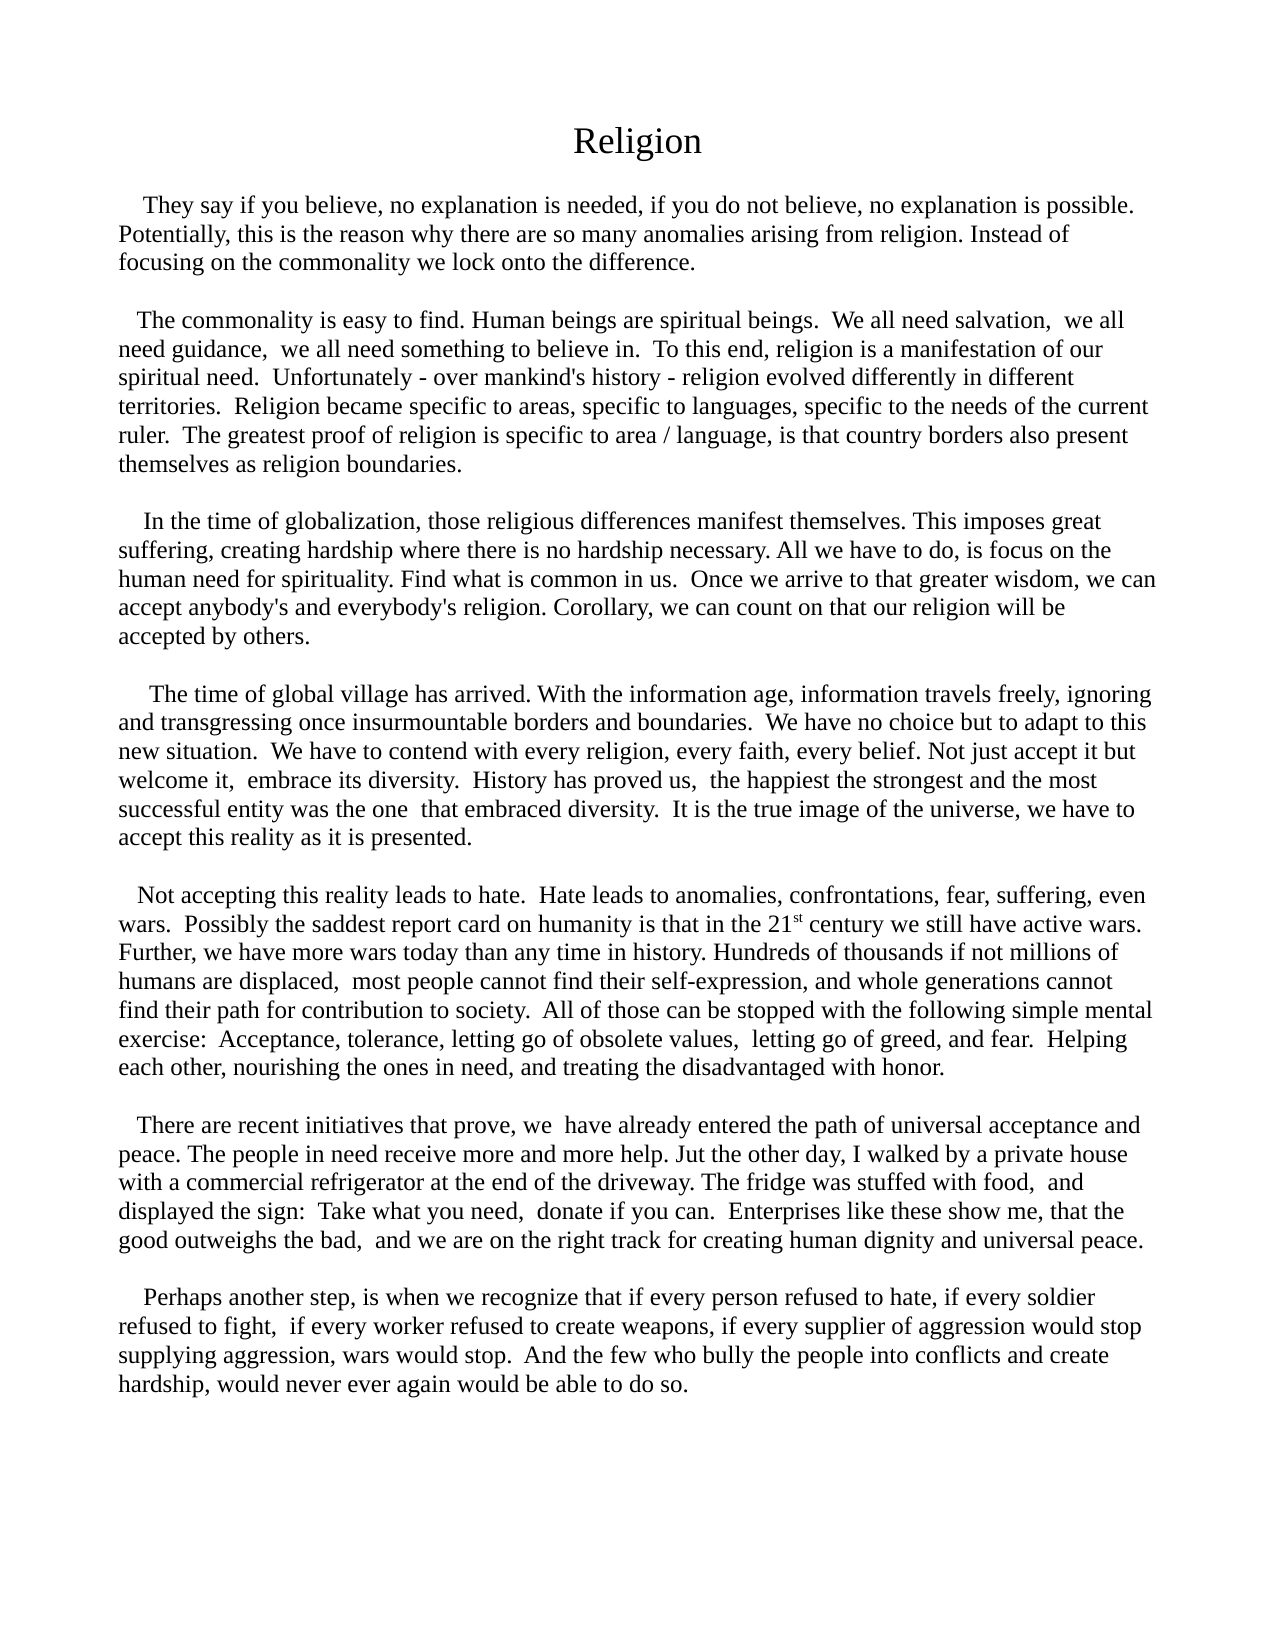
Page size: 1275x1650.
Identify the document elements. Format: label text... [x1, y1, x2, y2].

text There are recent initiatives that prove, we have already entered the path of universal acceptance and peace. The people in need receive more and more help. Jut the other day, I walked by a private house with a commercial refrigerator at the end of the driveway. The fridge was stuffed with food, and displayed the sign: Take what you need, donate if you can. Enterprises like these show me, that the good outweighs the bad, and we are on the right track for creating human dignity and universal peace. [118, 1110, 1157, 1254]
text In the time of globalization, those religious differences manifest themselves. This imposes great suffering, creating hardship where there is no hardship necessary. All we have to do, is focus on the human need for spirituality. Find what is common in us. Once we arrive to that greater wisdom, we can accept anybody's and everybody's religion. Corollary, we can count on that our religion will be accepted by others. [118, 506, 1157, 650]
text They say if you believe, no explanation is needed, if you do not believe, no explanation is possible. Potentially, this is the reason why there are so many anomalies arising from religion. Instead of focusing on the commonality we lock onto the difference. [118, 190, 1157, 276]
text Religion [118, 118, 1157, 161]
text Perhaps another step, is when we recognize that if every person refused to hate, if every soldier refused to fight, if every worker refused to create weapons, if every supplier of aggression would stop supplying aggression, wars would stop. And the few who bully the people into conflicts and create hardship, would never ever again would be able to do so. [118, 1282, 1157, 1397]
text The time of global village has arrived. With the information age, information travels freely, ignoring and transgressing once insurmountable borders and boundaries. We have no choice but to adapt to this new situation. We have to contend with every religion, every faith, every belief. Not just accept it but welcome it, embrace its diversity. History has proved us, the happiest the strongest and the most successful entity was the one that embraced diversity. It is the true image of the universe, we have to accept this reality as it is presented. [118, 679, 1157, 851]
text The commonality is easy to find. Human beings are spiritual beings. We all need salvation, we all need guidance, we all need something to believe in. To this end, religion is a manifestation of our spiritual need. Unfortunately - over mankind's history - religion evolved differently in different territories. Religion became specific to areas, specific to languages, specific to the needs of the current ruler. The greatest proof of religion is specific to area / language, is that country borders also present themselves as religion boundaries. [118, 305, 1157, 477]
text Not accepting this reality leads to hate. Hate leads to anomalies, confrontations, fear, suffering, even wars. Possibly the saddest report card on humanity is that in the 21st century we still have active wars. Further, we have more wars today than any time in history. Hundreds of thousands if not millions of humans are displaced, most people cannot find their self-expression, and whole generations cannot find their path for contribution to society. All of those can be stopped with the following simple mental exercise: Acceptance, tolerance, letting go of obsolete values, letting go of greed, and fear. Helping each other, nourishing the ones in need, and treating the disadvantaged with honor. [118, 880, 1157, 1081]
